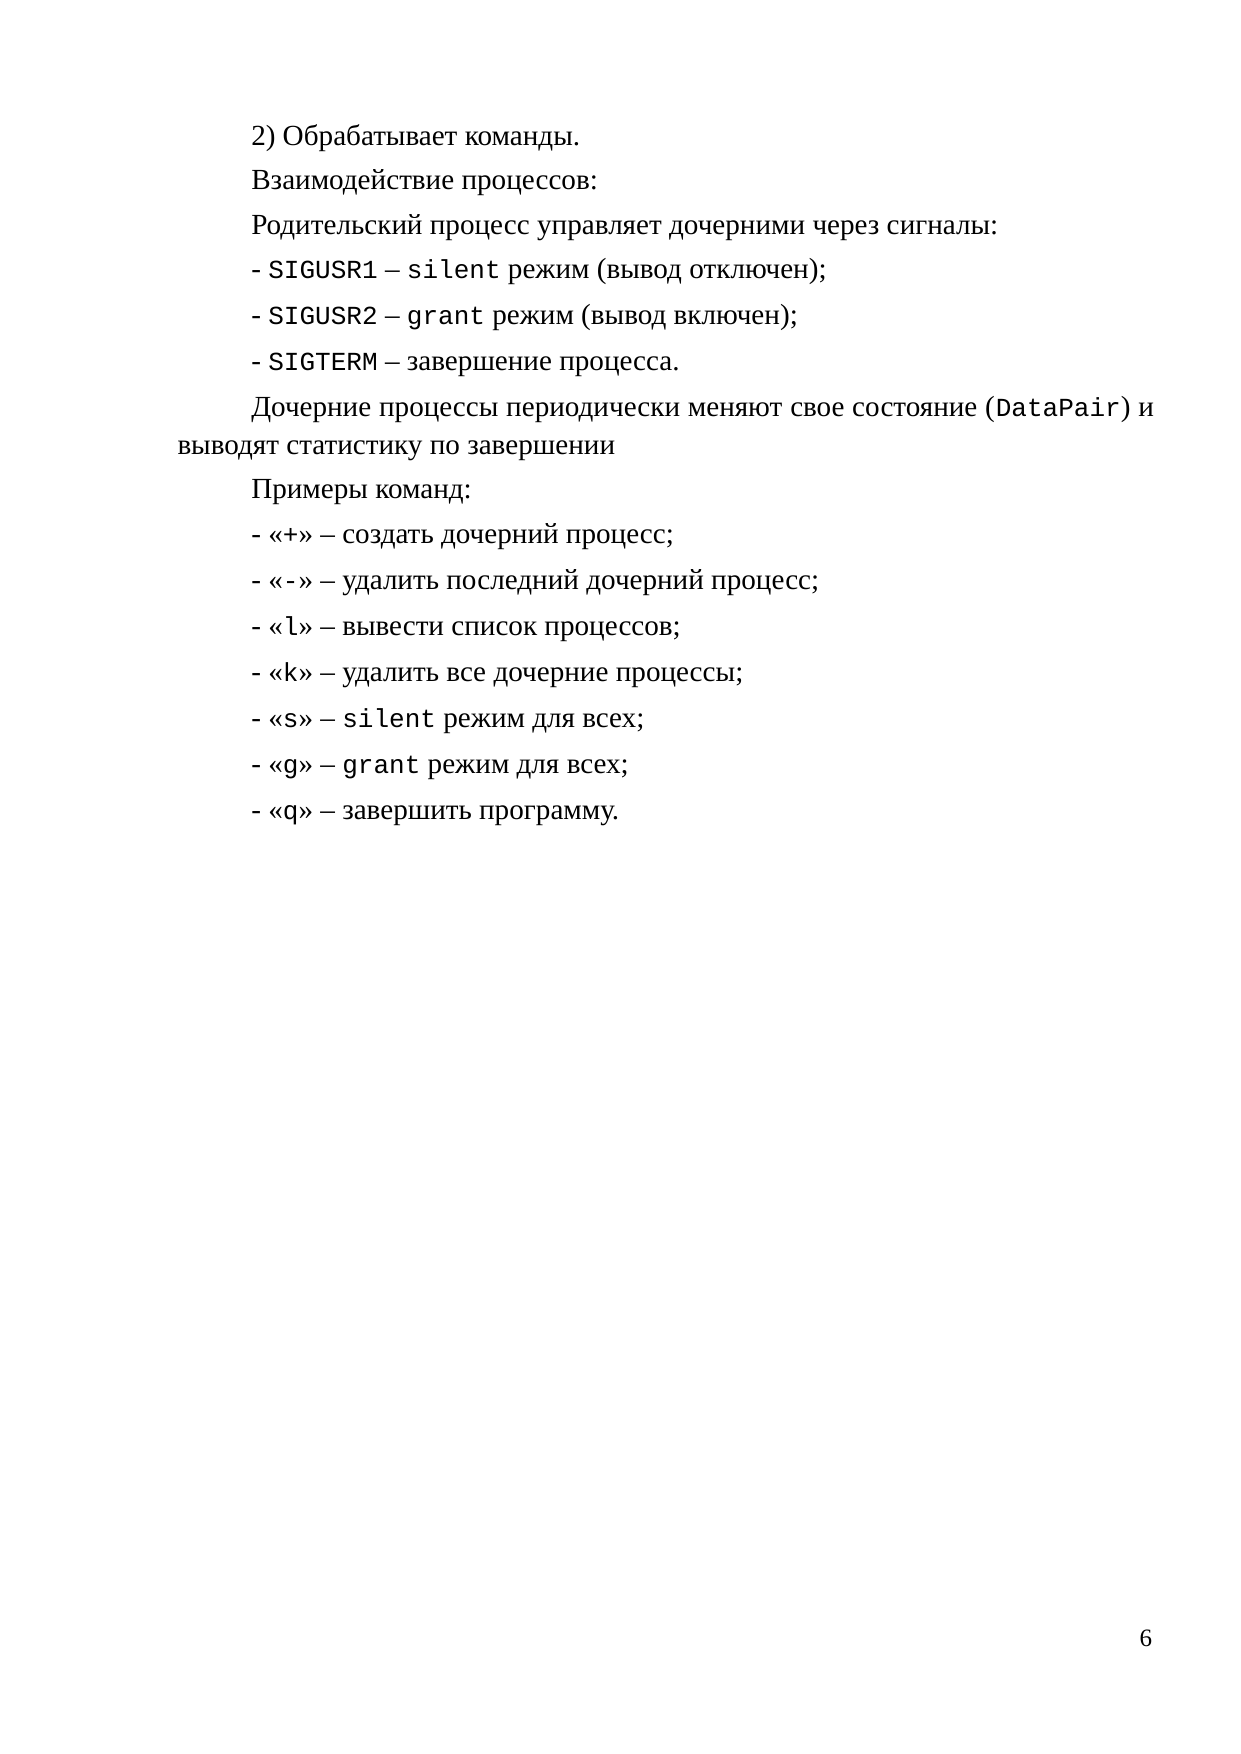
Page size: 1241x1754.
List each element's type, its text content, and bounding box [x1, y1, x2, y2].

text - «+» – создать дочерний процесс; [298, 516, 1154, 551]
text - SIGTERM – завершение процесса. [177, 343, 1154, 378]
text - «q» – завершить программу. [298, 792, 1154, 827]
text - «-» – удалить последний дочерний процесс; [298, 562, 1154, 597]
text Родительский процесс управляет дочерними через сигналы: [999, 207, 1154, 240]
text 2) Обрабатывает команды. [580, 118, 1154, 152]
text - «l» – вывести список процессов; [298, 608, 1154, 643]
text - SIGUSR1 – silent режим (вывод отключен); [177, 251, 1154, 286]
text Дочерние процессы периодически меняют свое состояние (DataPair) и выводят статистику по завершении [177, 423, 1154, 461]
text - «g» – grant режим для всех; [420, 746, 1154, 781]
text - «s» – silent режим для всех; [436, 700, 1154, 735]
text Взаимодействие процессов: [177, 162, 1154, 196]
text Примеры команд: [472, 471, 1154, 505]
text - «k» – удалить все дочерние процессы; [298, 654, 1154, 689]
text - SIGUSR2 – grant режим (вывод включен); [177, 297, 1154, 332]
